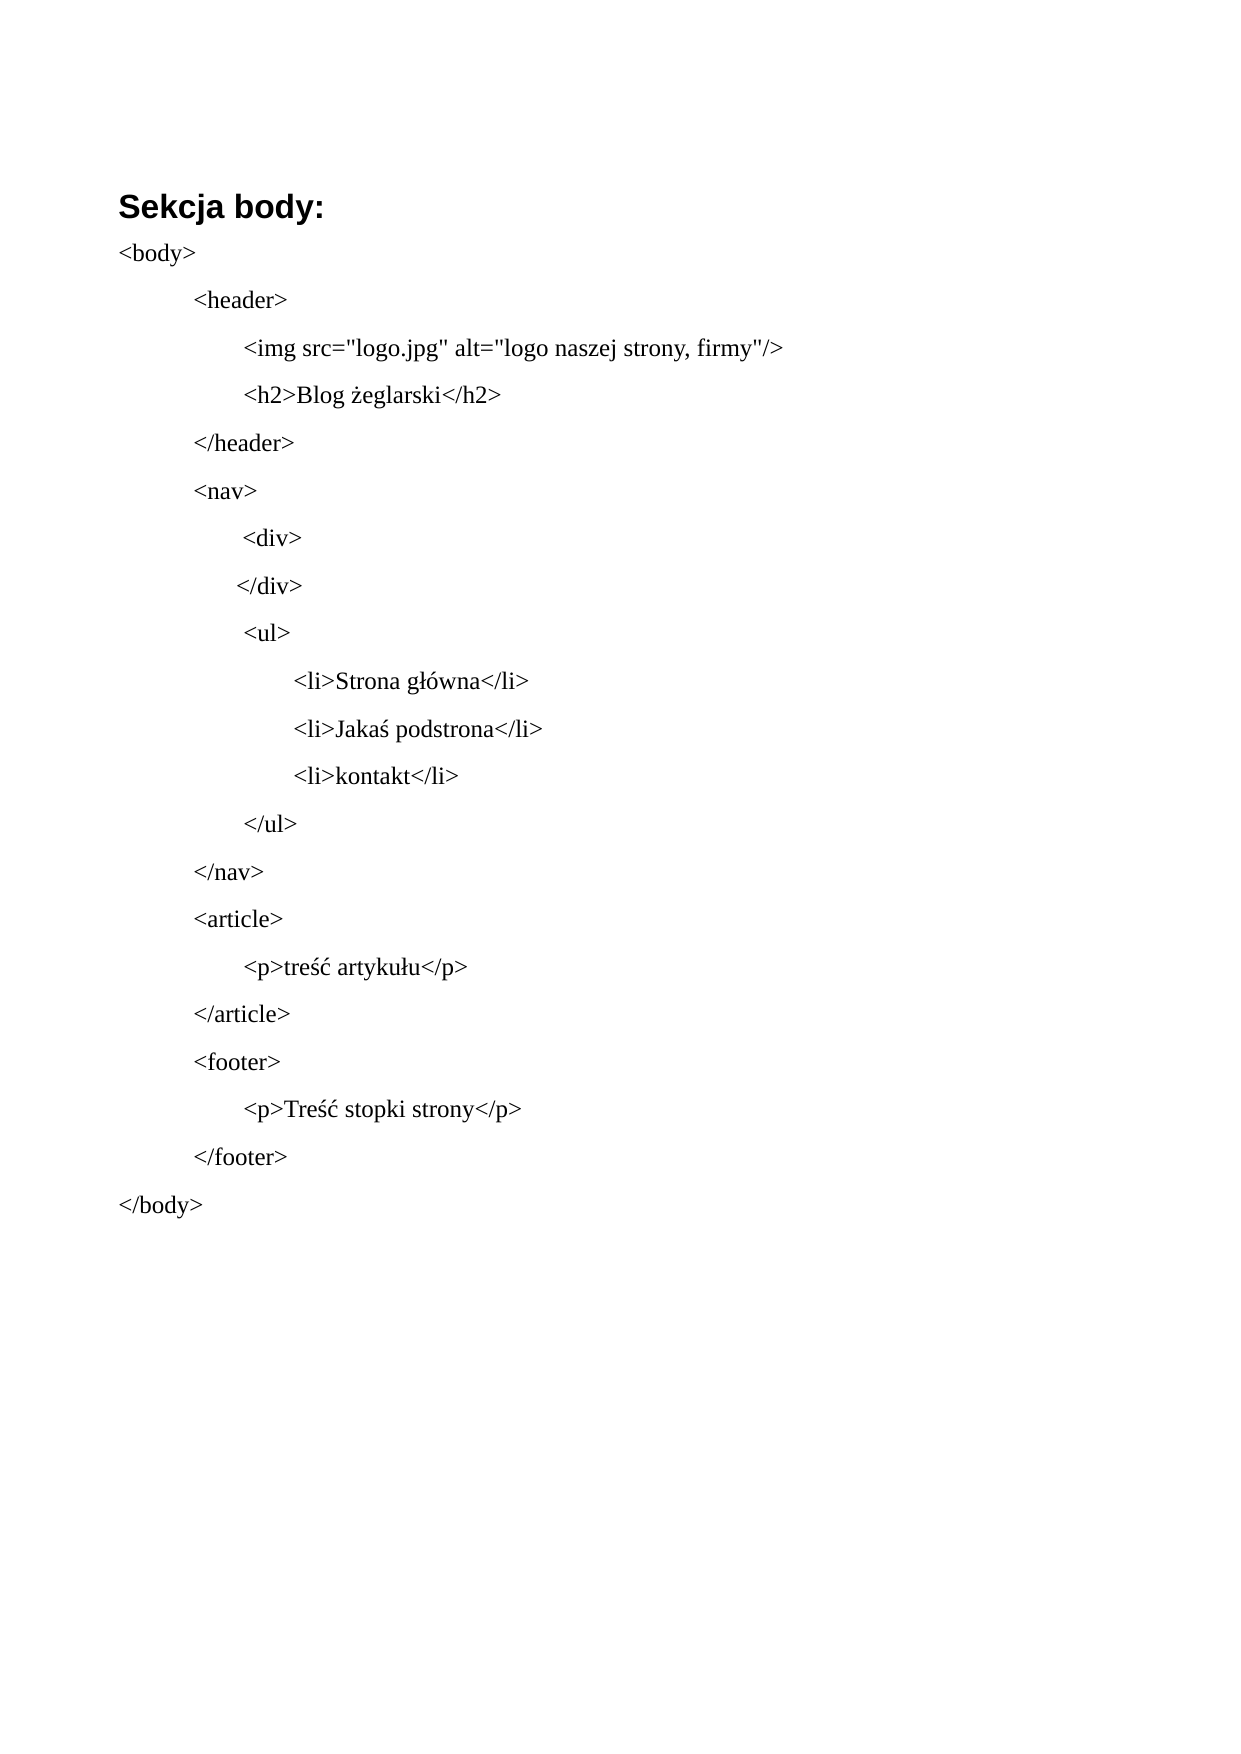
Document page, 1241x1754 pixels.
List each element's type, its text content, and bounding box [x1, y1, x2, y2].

text <li>Jakaś podstrona</li> [118, 714, 1122, 742]
text <nav> [118, 476, 1122, 504]
text <p>treść artykułu</p> [118, 952, 1122, 981]
text </div> [118, 571, 1122, 600]
text <footer> [118, 1047, 1122, 1076]
text <h2>Blog żeglarski</h2> [118, 381, 1122, 409]
text <article> [118, 904, 1122, 933]
text <div> [118, 523, 1122, 552]
text <li>Strona główna</li> [118, 666, 1122, 695]
text <ul> [118, 618, 1122, 647]
text </nav> [118, 857, 1122, 885]
subtitle Sekcja body: [118, 187, 1122, 225]
text </ul> [118, 809, 1122, 838]
text <p>Treść stopki strony</p> [118, 1094, 1122, 1123]
text </body> [118, 1190, 1122, 1218]
text </footer> [118, 1142, 1122, 1171]
text </article> [118, 999, 1122, 1028]
text <header> [118, 285, 1122, 314]
text </header> [118, 428, 1122, 457]
text <li>kontakt</li> [118, 761, 1122, 790]
text <img src="logo.jpg" alt="logo naszej strony, firmy"/> [118, 333, 1122, 362]
text <body> [118, 238, 1122, 266]
